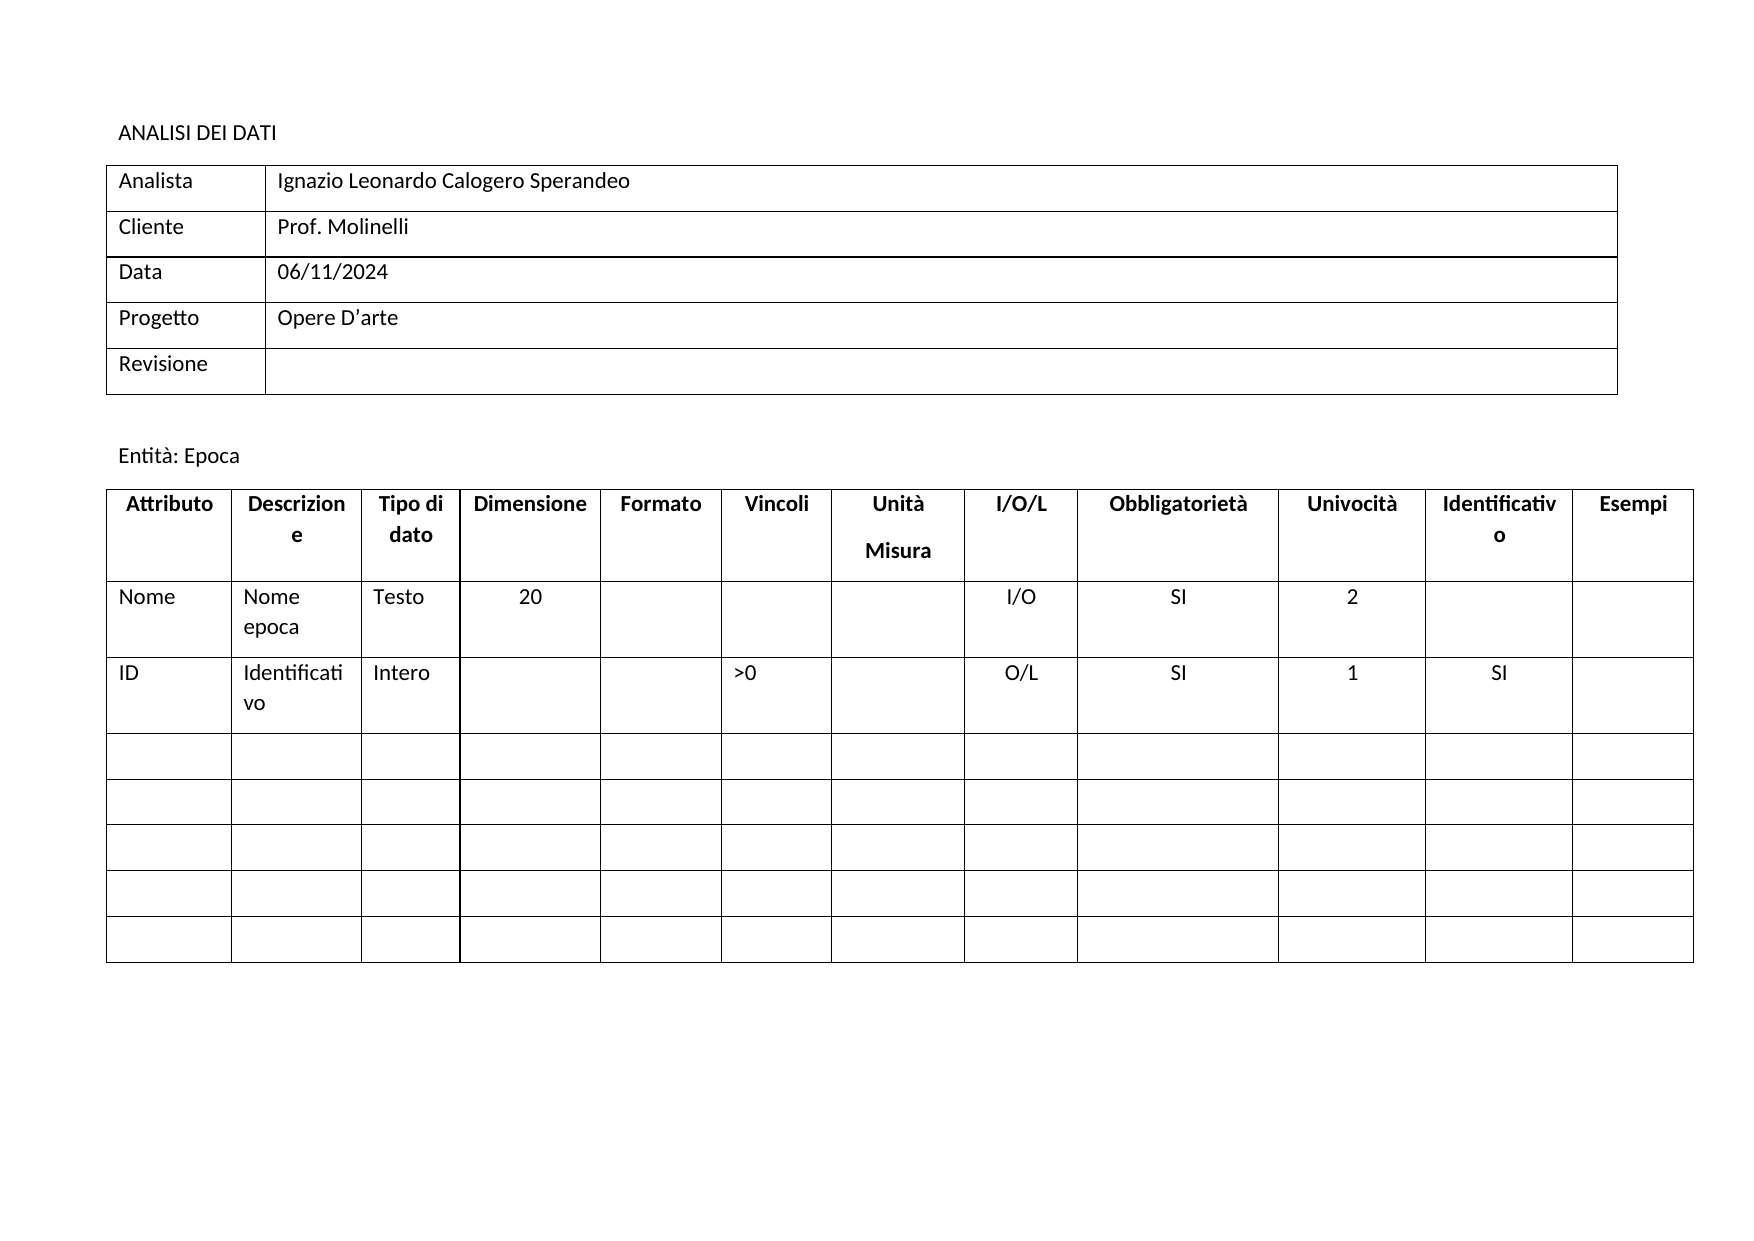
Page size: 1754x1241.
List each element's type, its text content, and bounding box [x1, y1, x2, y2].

table_cell [461, 780, 600, 824]
table_cell [461, 734, 600, 779]
table_cell [1426, 582, 1572, 657]
table_cell [1279, 825, 1425, 870]
table_cell Progetto [107, 303, 265, 348]
table_cell [461, 871, 600, 916]
table_header Identificativo [1426, 490, 1572, 581]
table_cell [1426, 780, 1572, 824]
table_cell O/L [965, 658, 1077, 733]
table_header Formato [601, 490, 721, 581]
table_cell Data [107, 258, 265, 302]
table_cell [601, 917, 721, 962]
table_cell [832, 582, 964, 657]
table_cell [1279, 917, 1425, 962]
table_cell [832, 658, 964, 733]
table_cell [362, 917, 459, 962]
table_cell [722, 780, 831, 824]
table_header Obbligatorietà [1078, 490, 1278, 581]
table_cell Revisione [107, 349, 265, 394]
table_cell [832, 825, 964, 870]
table_cell [722, 871, 831, 916]
table_cell [461, 825, 600, 870]
table_cell [601, 780, 721, 824]
table_cell [107, 734, 231, 779]
table_cell SI [1426, 658, 1572, 733]
table_header Tipo di dato [362, 490, 459, 581]
table_cell [832, 917, 964, 962]
table_cell [965, 917, 1077, 962]
table_header I/O/L [965, 490, 1077, 581]
table_cell [232, 917, 361, 962]
table_cell Prof. Molinelli [266, 212, 1617, 256]
table_cell [232, 780, 361, 824]
table_cell [722, 825, 831, 870]
table_cell [232, 825, 361, 870]
table_cell 2 [1279, 582, 1425, 657]
table_cell [461, 917, 600, 962]
table_cell [965, 871, 1077, 916]
table_cell [362, 871, 459, 916]
table_cell I/O [965, 582, 1077, 657]
table_cell [601, 658, 721, 733]
table_header Analista [107, 166, 265, 211]
table_cell [1426, 917, 1572, 962]
table_cell [107, 917, 231, 962]
table_cell [965, 780, 1077, 824]
table_cell [1573, 917, 1693, 962]
text ANALISI DEI DATI [118, 118, 1606, 146]
table_cell [362, 780, 459, 824]
table_cell [1078, 871, 1278, 916]
table_header Attributo [107, 490, 231, 581]
table_header Ignazio Leonardo Calogero Sperandeo [266, 166, 1617, 211]
table_cell [1573, 582, 1693, 657]
table_cell [601, 825, 721, 870]
table_cell [965, 734, 1077, 779]
table_header Univocità [1279, 490, 1425, 581]
table_cell [1573, 658, 1693, 733]
table_cell Identificativo [232, 658, 361, 733]
table_cell [1573, 871, 1693, 916]
table_cell [362, 734, 459, 779]
table_cell [461, 658, 600, 733]
table_cell [1078, 780, 1278, 824]
table_cell [232, 734, 361, 779]
table_cell [722, 734, 831, 779]
table_cell [1426, 734, 1572, 779]
table_cell [601, 734, 721, 779]
table_cell [722, 917, 831, 962]
table_cell [1279, 871, 1425, 916]
table_cell [107, 871, 231, 916]
table_cell [1573, 825, 1693, 870]
table_cell SI [1078, 658, 1278, 733]
table_cell [832, 734, 964, 779]
table_cell [1078, 825, 1278, 870]
table_cell 1 [1279, 658, 1425, 733]
table_cell [1279, 780, 1425, 824]
table_header Unità Misura [832, 490, 964, 581]
table_cell Nome epoca [232, 582, 361, 657]
table_cell [601, 871, 721, 916]
table_cell 06/11/2024 [266, 258, 1617, 302]
table_cell Testo [362, 582, 459, 657]
table_cell [1573, 780, 1693, 824]
table_cell [832, 871, 964, 916]
table_cell [965, 825, 1077, 870]
table_header Descrizione [232, 490, 361, 581]
table_cell [601, 582, 721, 657]
text Entità: Epoca [118, 442, 1606, 469]
table_cell 20 [461, 582, 600, 657]
table_cell [1426, 825, 1572, 870]
table_cell >0 [722, 658, 831, 733]
table_cell [722, 582, 831, 657]
table_cell [232, 871, 361, 916]
table_cell [1426, 871, 1572, 916]
table_cell [362, 825, 459, 870]
table_cell ID [107, 658, 231, 733]
table_cell [1279, 734, 1425, 779]
table_header Esempi [1573, 490, 1693, 581]
table_cell [266, 349, 1617, 394]
table_header Dimensione [461, 490, 600, 581]
table_cell [1078, 917, 1278, 962]
table_cell [1573, 734, 1693, 779]
table_cell [1078, 734, 1278, 779]
table_cell SI [1078, 582, 1278, 657]
table_cell Intero [362, 658, 459, 733]
table_cell Cliente [107, 212, 265, 256]
table_cell Opere D’arte [266, 303, 1617, 348]
table_cell Nome [107, 582, 231, 657]
table_cell [107, 825, 231, 870]
table_cell [107, 780, 231, 824]
table_cell [832, 780, 964, 824]
table_header Vincoli [722, 490, 831, 581]
